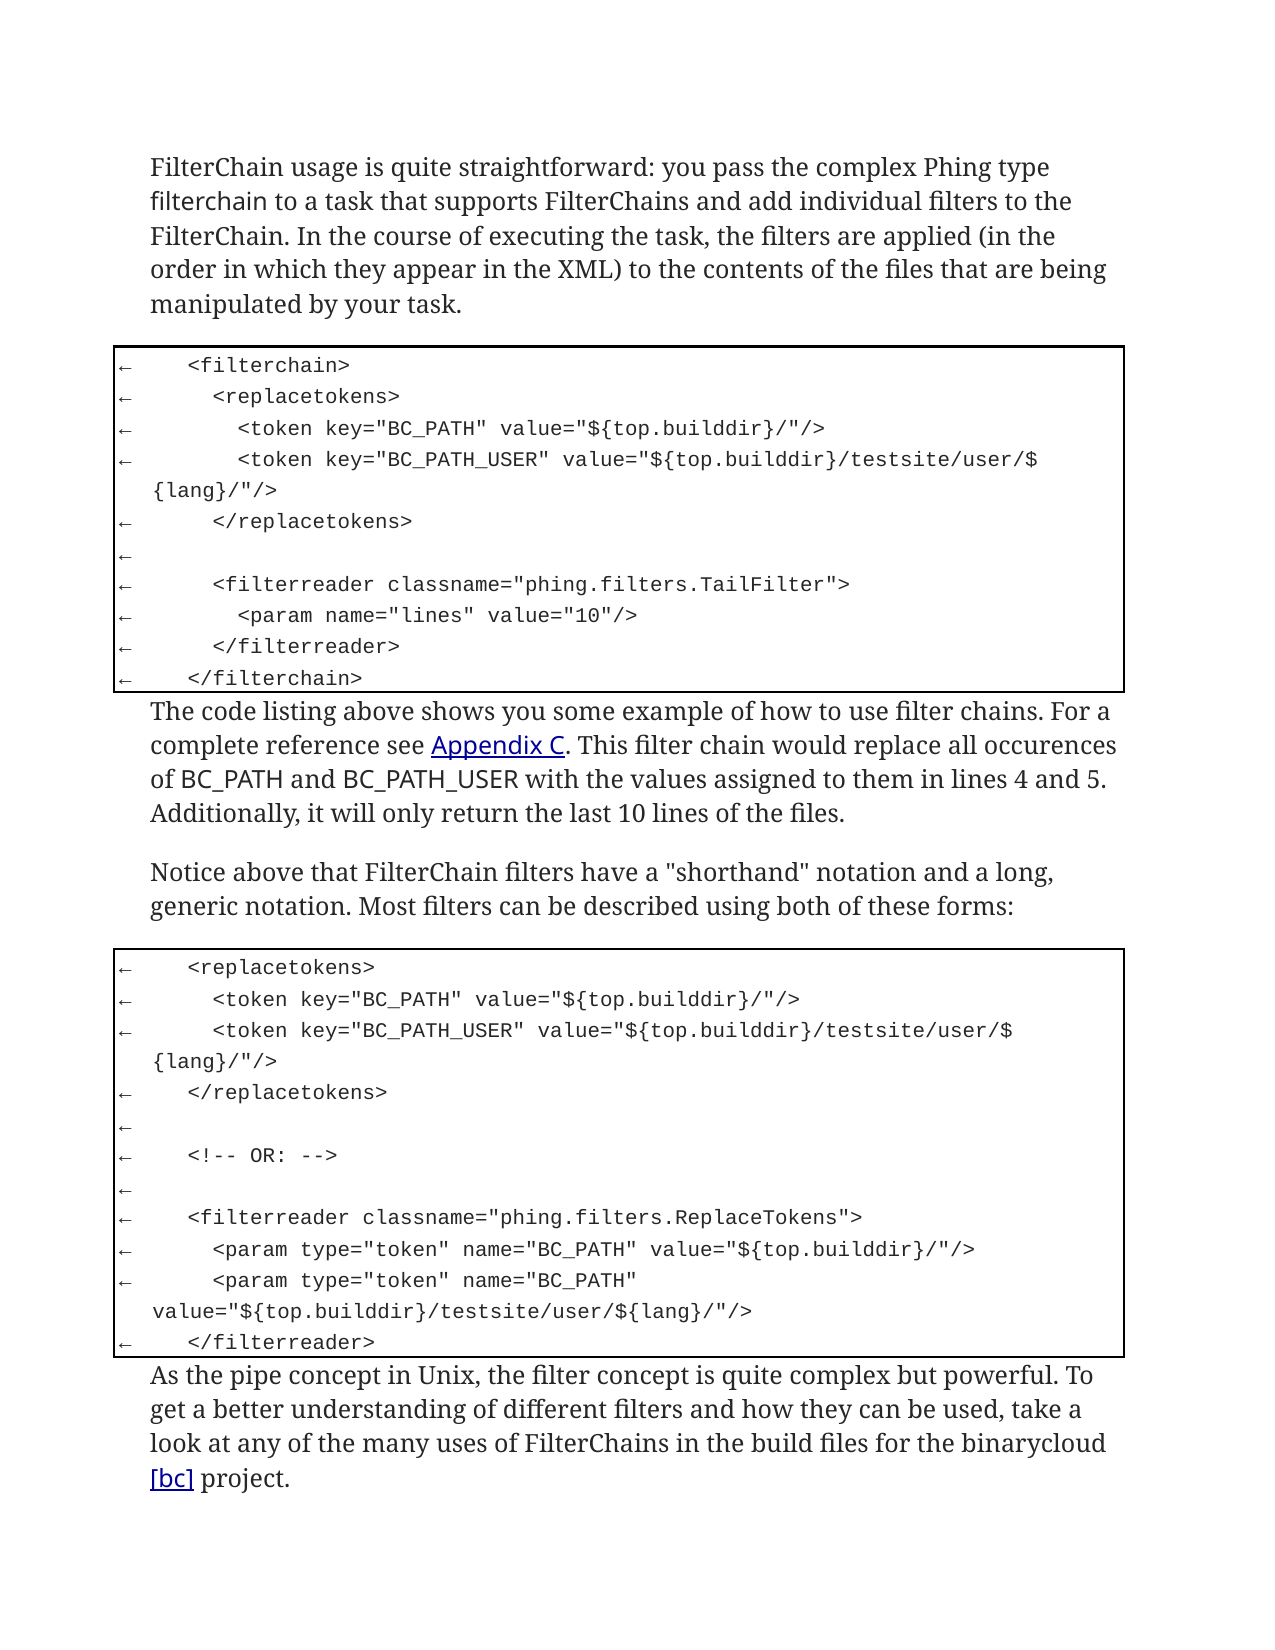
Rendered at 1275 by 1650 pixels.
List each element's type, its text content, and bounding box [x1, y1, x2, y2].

list <!-- OR: --> [115, 1135, 1123, 1168]
list <filterreader classname="phing.filters.TailFilter"> [115, 564, 1123, 595]
list </replacetokens> [115, 502, 1123, 535]
text The code listing above shows you some example of how to use filter chains. For a complete reference see Appendix C. This filter chain would replace all occurences of BC_PATH and BC_PATH_USER with the values assigned to them in lines 4 and 5. Additionally, it will only return the last 10 lines of the files. [150, 693, 1125, 829]
list <token key="BC_PATH" value="${top.builddir}/"/> [115, 979, 1123, 1010]
list </replacetokens> [115, 1073, 1123, 1106]
list <token key="BC_PATH_USER" value="${top.builddir}/testsite/user/${lang}/"/> [115, 439, 1123, 502]
list </filterchain> [115, 658, 1123, 691]
list <filterchain> [115, 348, 1123, 377]
list <replacetokens> [115, 950, 1123, 979]
text Notice above that FilterChain filters have a "shorthand" notation and a long, generic notation. Most filters can be described using both of these forms: [150, 854, 1125, 923]
text FilterChain usage is quite straightforward: you pass the complex Phing type filterchain to a task that supports FilterChains and add individual filters to the FilterChain. In the course of executing the task, the filters are applied (in the order in which they appear in the XML) to the contents of the files that are being manipulated by your task. [150, 150, 1125, 320]
list <param type="token" name="BC_PATH" value="${top.builddir}/"/> [115, 1229, 1123, 1260]
list </filterreader> [115, 627, 1123, 658]
list <replacetokens> [115, 377, 1123, 408]
list <filterreader classname="phing.filters.ReplaceTokens"> [115, 1198, 1123, 1229]
text As the pipe concept in Unix, the filter concept is quite complex but powerful. To get a better understanding of different filters and how they can be used, take a look at any of the many uses of FilterChains in the build files for the binarycloud [bc] project. [150, 1358, 1125, 1494]
list <param type="token" name="BC_PATH" value="${top.builddir}/testsite/user/${lang}/"/> [115, 1260, 1123, 1323]
list </filterreader> [115, 1323, 1123, 1356]
list <token key="BC_PATH" value="${top.builddir}/"/> [115, 408, 1123, 439]
list <token key="BC_PATH_USER" value="${top.builddir}/testsite/user/${lang}/"/> [115, 1010, 1123, 1073]
list <param name="lines" value="10"/> [115, 595, 1123, 627]
